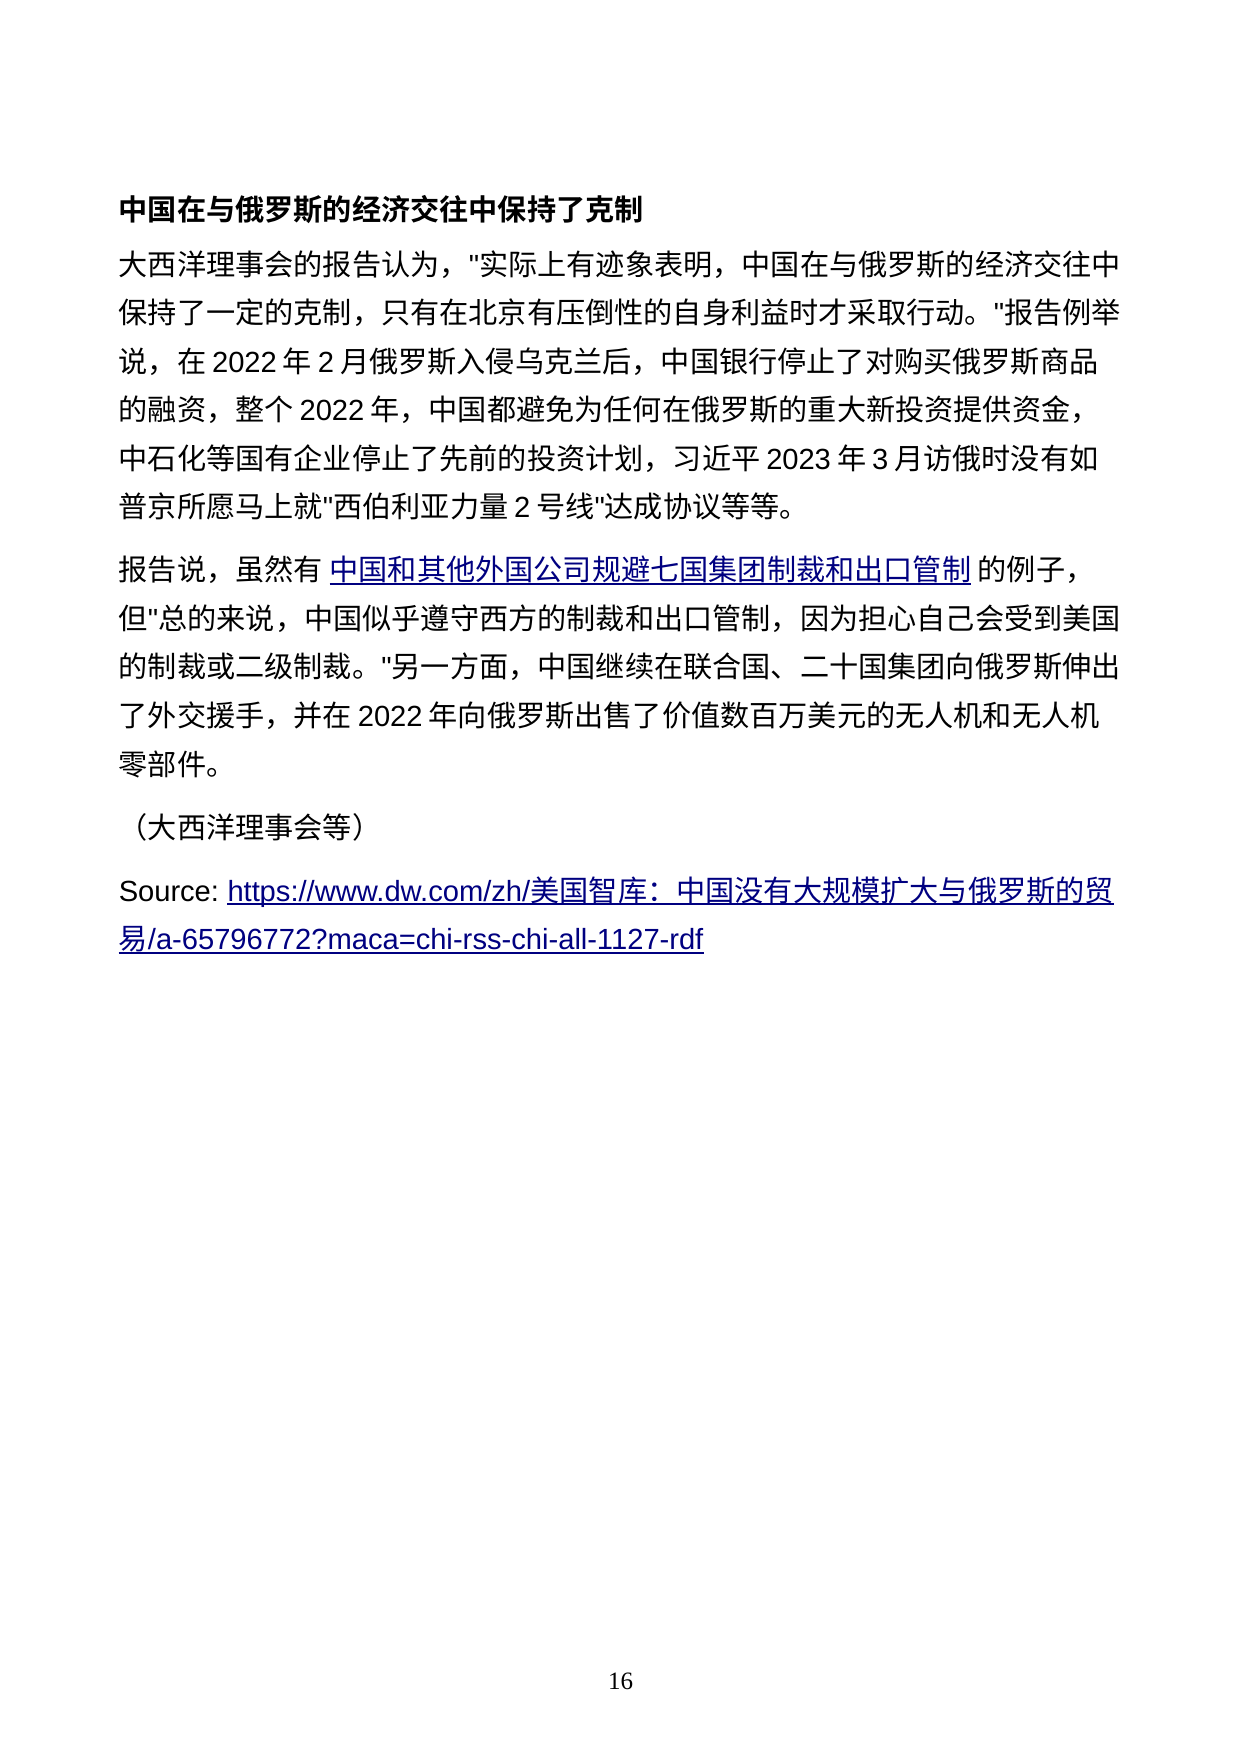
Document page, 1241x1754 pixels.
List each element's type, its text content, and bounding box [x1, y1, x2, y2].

text 报告说，虽然有 中国和其他外国公司规避七国集团制裁和出口管制 的例子，但"总的来说，中国似乎遵守西方的制裁和出口管制，因为担心自己会受到美国的制裁或二级制裁。"另一方面，中国继续在联合国、二十国集团向俄罗斯伸出了外交援手，并在2022年向俄罗斯出售了价值数百万美元的无人机和无人机零部件。 [118, 547, 1122, 783]
subtitle 中国在与俄罗斯的经济交往中保持了克制 [118, 186, 1122, 228]
text 大西洋理事会的报告认为，"实际上有迹象表明，中国在与俄罗斯的经济交往中保持了一定的克制，只有在北京有压倒性的自身利益时才采取行动。"报告例举说，在2022年2月俄罗斯入侵乌克兰后，中国银行停止了对购买俄罗斯商品的融资，整个2022年，中国都避免为任何在俄罗斯的重大新投资提供资金，中石化等国有企业停止了先前的投资计划，习近平2023年3月访俄时没有如普京所愿马上就"西伯利亚力量2号线"达成协议等等。 [118, 241, 1122, 526]
text （大西洋理事会等） [118, 804, 1122, 846]
text Source: https://www.dw.com/zh/美国智库：中国没有大规模扩大与俄罗斯的贸易/a-65796772?maca=chi-rss-chi-all-1127-rdf [118, 867, 1122, 958]
